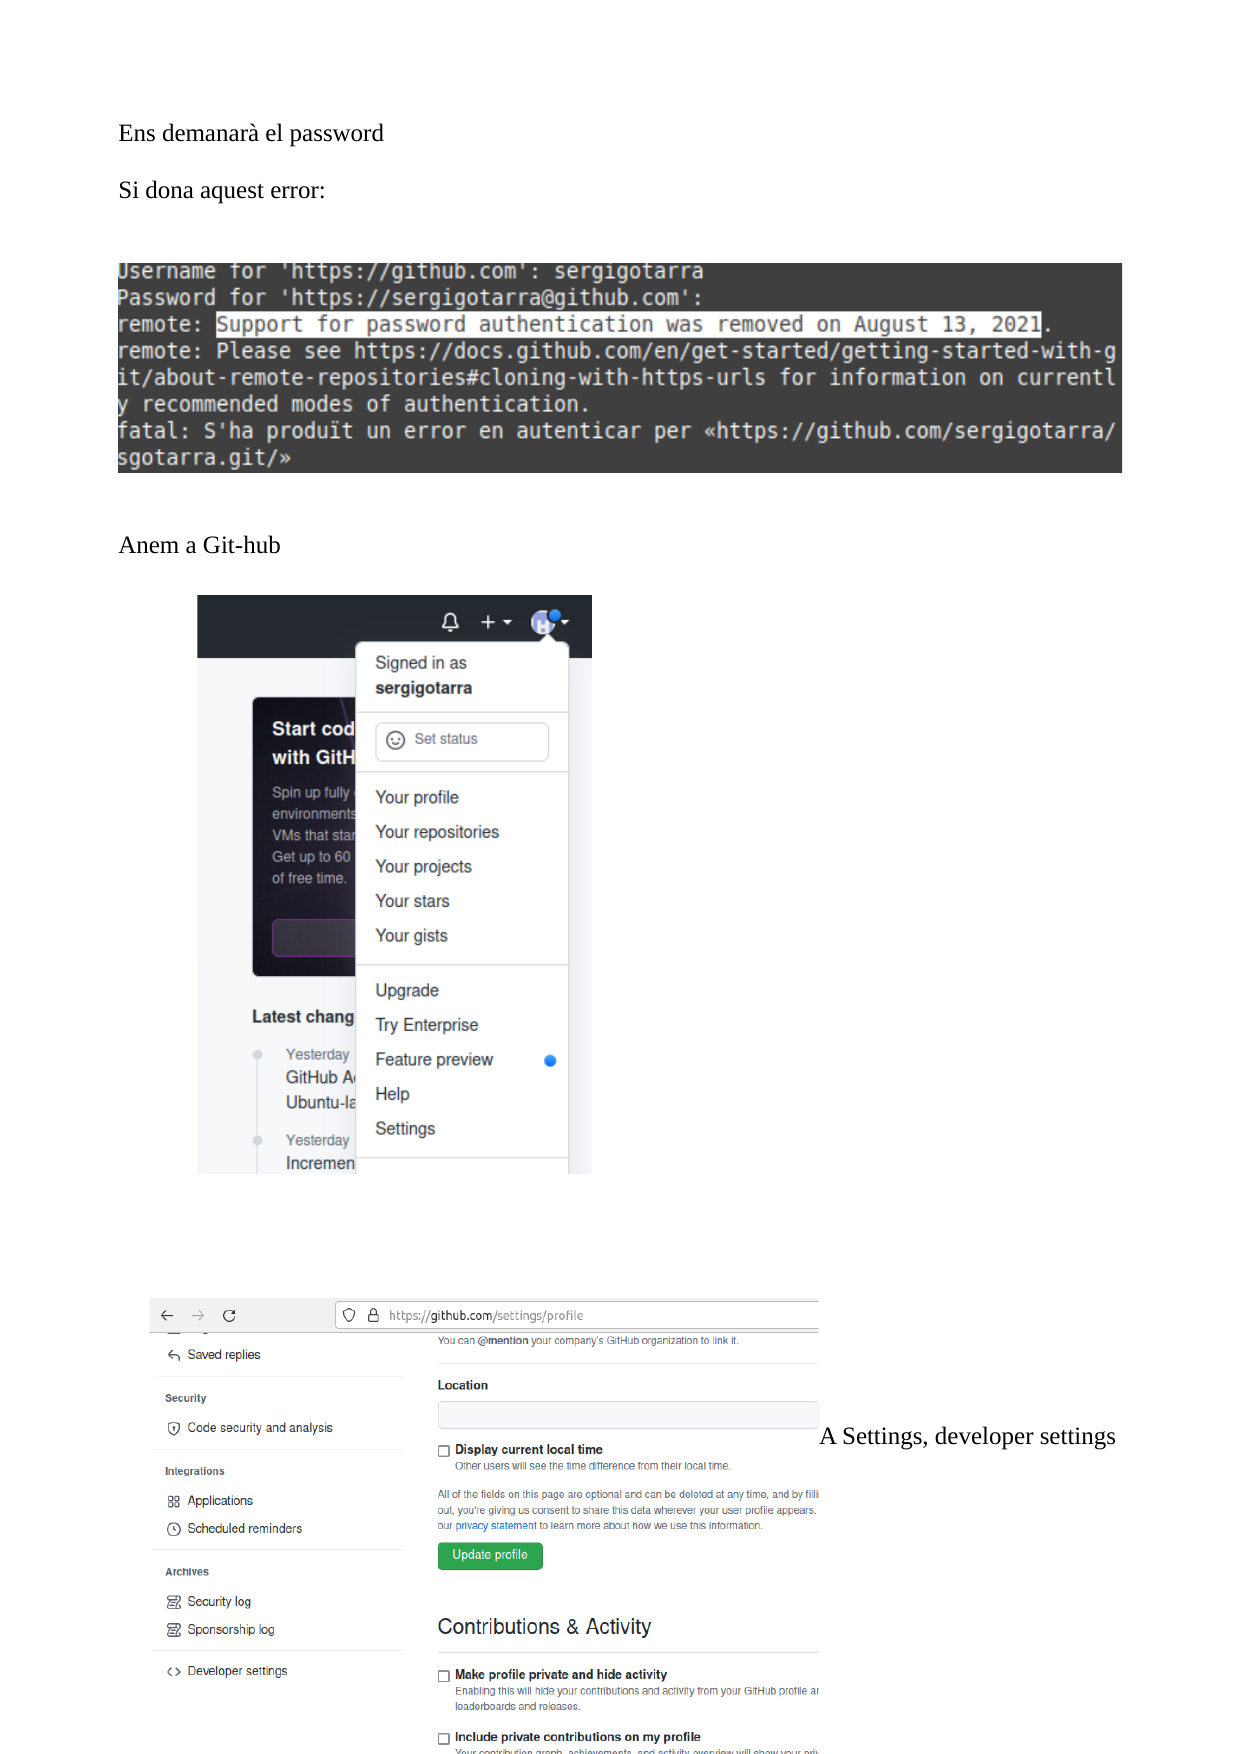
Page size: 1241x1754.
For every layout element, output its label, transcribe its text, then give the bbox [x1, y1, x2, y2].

text Ens demanarà el password [118, 118, 1122, 147]
text Si dona aquest error: [118, 176, 1122, 204]
text A Settings, developer settings [819, 1421, 1122, 1450]
text [118, 1421, 149, 1450]
picture [149, 1298, 819, 1754]
picture [118, 263, 1123, 473]
text Anem a Git-hub [118, 530, 1122, 559]
picture [197, 595, 592, 1174]
